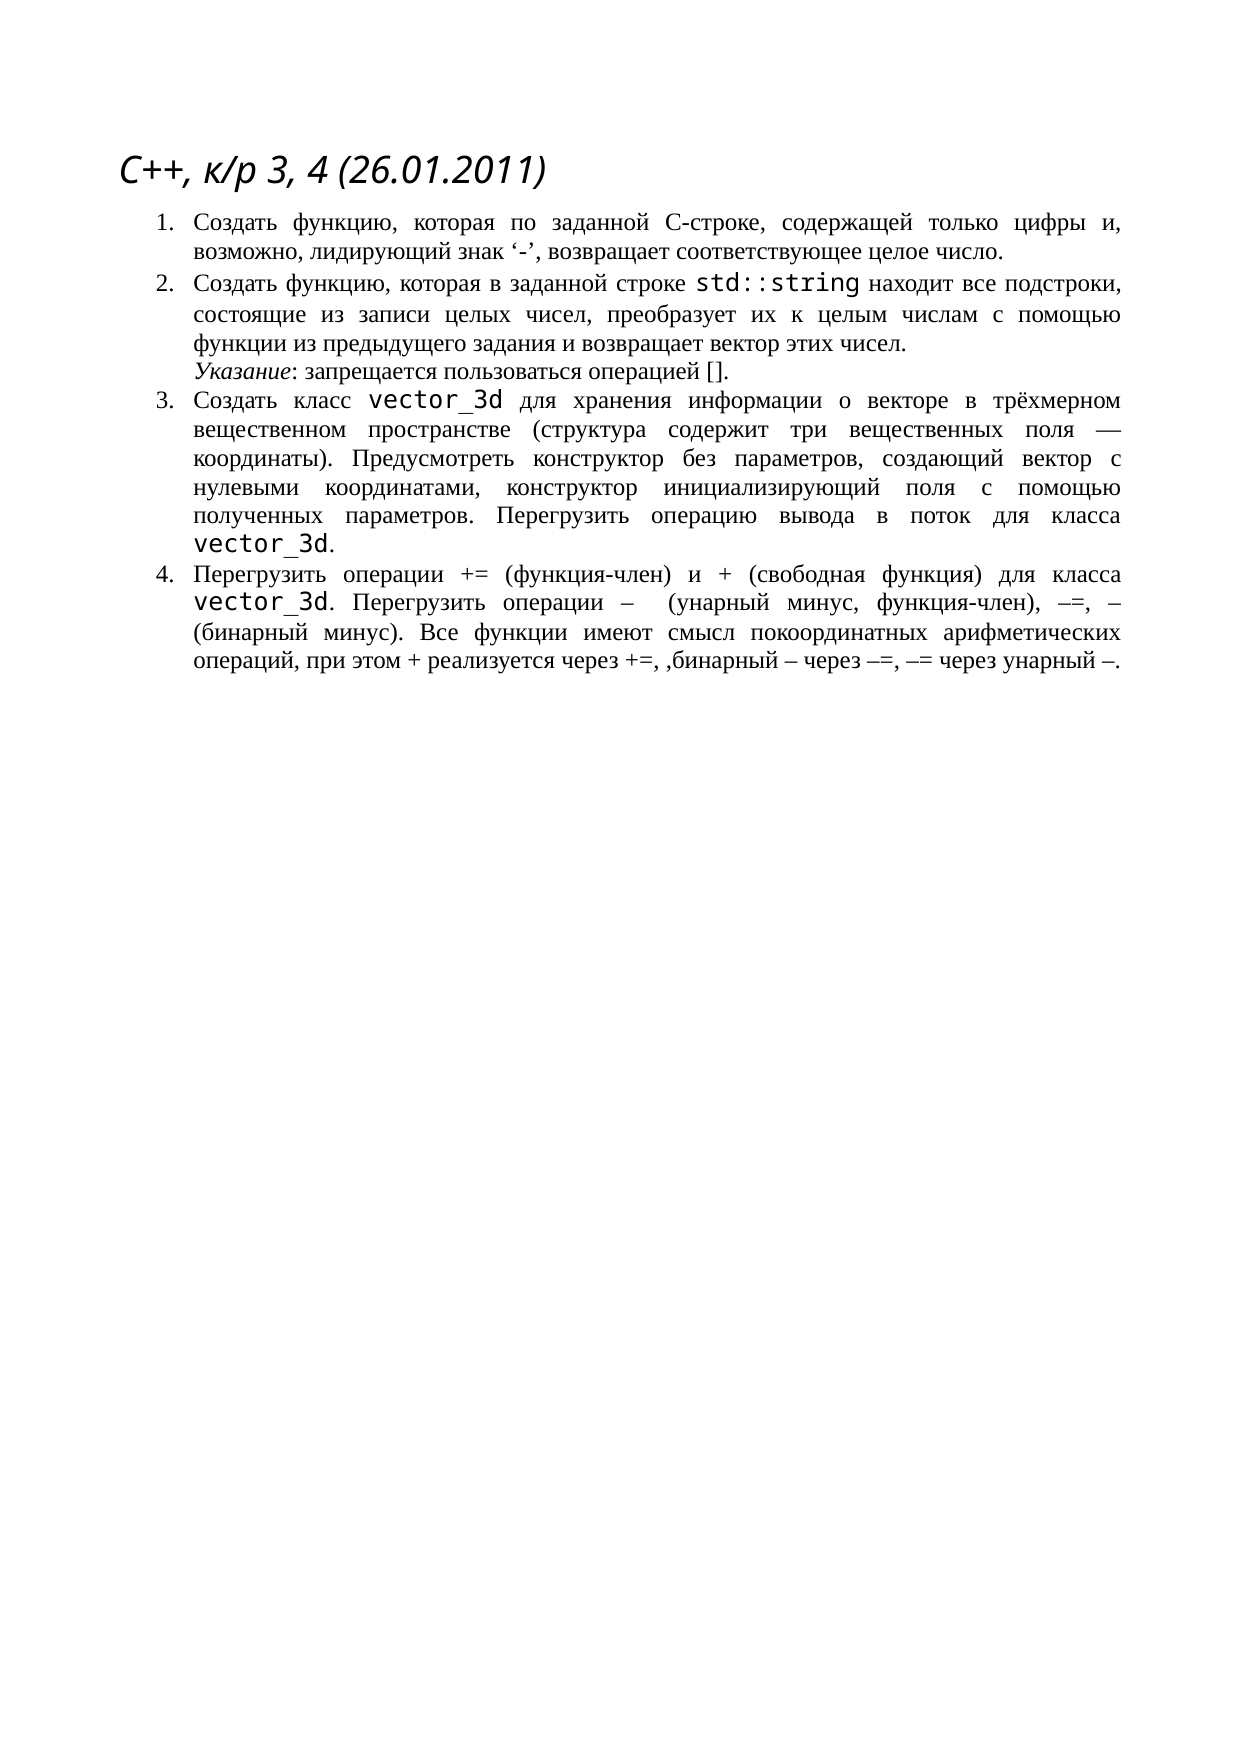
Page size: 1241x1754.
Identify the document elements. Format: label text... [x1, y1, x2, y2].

list Указание: запрещается пользоваться операцией []. [156, 356, 1122, 385]
list Создать класс vector_3d для хранения информации о векторе в трёхмерном вещественном пространстве (структура содержит три вещественных поля — координаты). Предусмотреть конструктор без параметров, создающий вектор с нулевыми координатами, конструктор инициализирующий поля с помощью полученных параметров. Перегрузить операцию вывода в поток для класса vector_3d. [156, 385, 1122, 559]
list Создать функцию, которая по заданной C-строке, содержащей только цифры и, возможно, лидирующий знак ‘-’, возвращает соответствующее целое число. [156, 207, 1122, 265]
list Создать функцию, которая в заданной строке std::string находит все подстроки, состоящие из записи целых чисел, преобразует их к целым числам с помощью функции из предыдущего задания и возвращает вектор этих чисел. [156, 265, 1122, 356]
subtitle С++, к/р 3, 4 (26.01.2011) [118, 143, 1122, 195]
list Перегрузить операции += (функция-член) и + (свободная функция) для класса vector_3d. Перегрузить операции – (унарный минус, функция-член), –=, – (бинарный минус). Все функции имеют смысл покоординатных арифметических операций, при этом + реализуется через +=, ,бинарный – через –=, –= через унарный –. [156, 559, 1122, 674]
